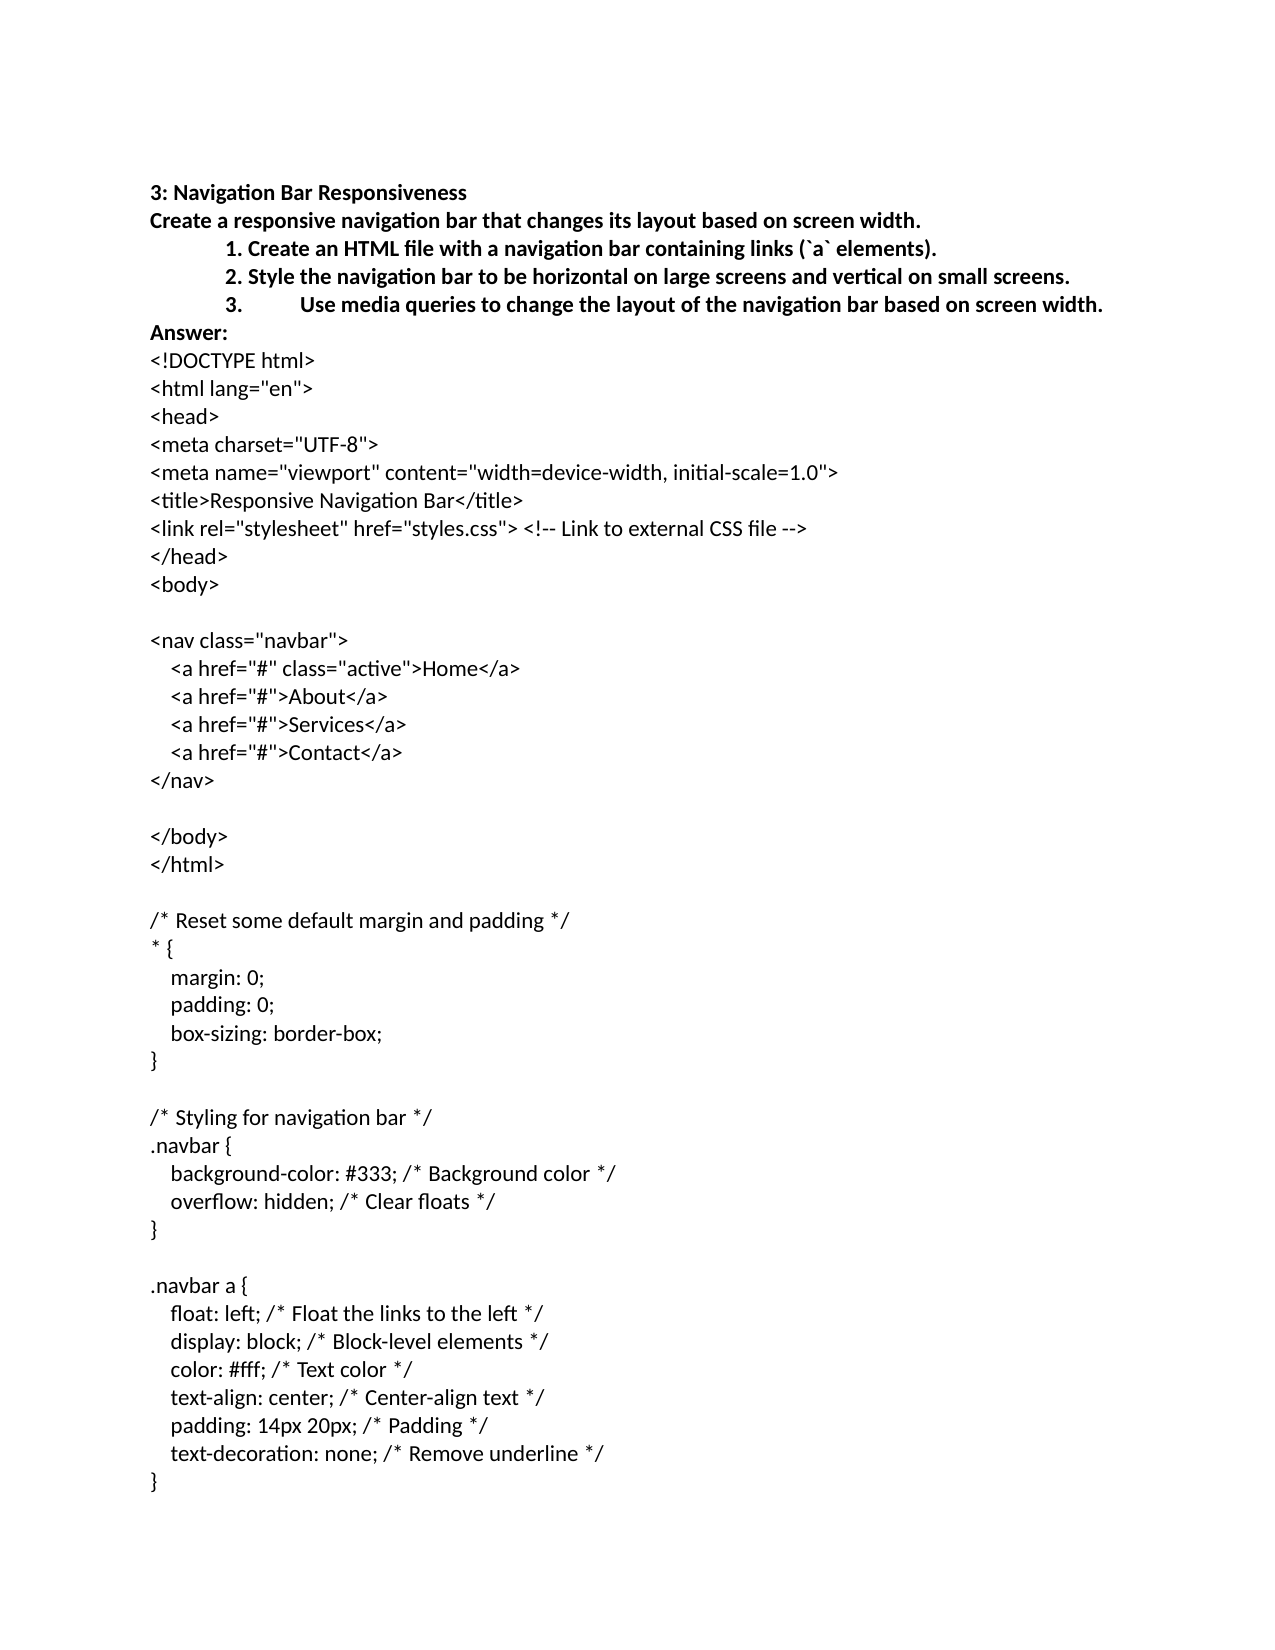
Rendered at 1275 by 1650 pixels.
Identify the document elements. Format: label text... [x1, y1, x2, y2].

text <a href="#" class="active">Home</a> [150, 654, 1125, 682]
text * { [150, 934, 1125, 963]
text Create a responsive navigation bar that changes its layout based on screen width. [150, 206, 1125, 234]
text display: block; /* Block-level elements */ [150, 1327, 1125, 1355]
text </body> [150, 822, 1125, 851]
text <a href="#">About</a> [150, 682, 1125, 710]
text padding: 0; [150, 991, 1125, 1019]
text 3: Navigation Bar Responsiveness [150, 178, 1125, 206]
text } [150, 1215, 1125, 1243]
text padding: 14px 20px; /* Padding */ [150, 1411, 1125, 1439]
text } [150, 1467, 1125, 1495]
text <a href="#">Services</a> [150, 710, 1125, 738]
text text-align: center; /* Center-align text */ [150, 1383, 1125, 1411]
text </nav> [150, 766, 1125, 794]
text <title>Responsive Navigation Bar</title> [150, 486, 1125, 514]
text <link rel="stylesheet" href="styles.css"> <!-- Link to external CSS file --> [150, 514, 1125, 542]
text <!DOCTYPE html> [150, 346, 1125, 374]
text <meta charset="UTF-8"> [150, 430, 1125, 458]
text margin: 0; [150, 963, 1125, 991]
text } [150, 1047, 1125, 1075]
text </head> [150, 542, 1125, 570]
text color: #fff; /* Text color */ [150, 1355, 1125, 1383]
text <html lang="en"> [150, 374, 1125, 402]
text /* Reset some default margin and padding */ [150, 907, 1125, 934]
list Use media queries to change the layout of the navigation bar based on screen width. [225, 290, 1125, 318]
text <a href="#">Contact</a> [150, 738, 1125, 766]
text .navbar { [150, 1131, 1125, 1159]
text 1. Create an HTML file with a navigation bar containing links (`a` elements). [225, 234, 1125, 262]
list Answer: [150, 318, 1125, 346]
text box-sizing: border-box; [150, 1019, 1125, 1047]
text <body> [150, 570, 1125, 598]
text .navbar a { [150, 1271, 1125, 1299]
text float: left; /* Float the links to the left */ [150, 1299, 1125, 1327]
text <nav class="navbar"> [150, 626, 1125, 654]
text overflow: hidden; /* Clear floats */ [150, 1187, 1125, 1215]
text 2. Style the navigation bar to be horizontal on large screens and vertical on small screens. [225, 262, 1125, 290]
text <meta name="viewport" content="width=device-width, initial-scale=1.0"> [150, 458, 1125, 486]
text /* Styling for navigation bar */ [150, 1103, 1125, 1131]
text <head> [150, 402, 1125, 430]
text background-color: #333; /* Background color */ [150, 1159, 1125, 1187]
text text-decoration: none; /* Remove underline */ [150, 1439, 1125, 1467]
text </html> [150, 851, 1125, 878]
